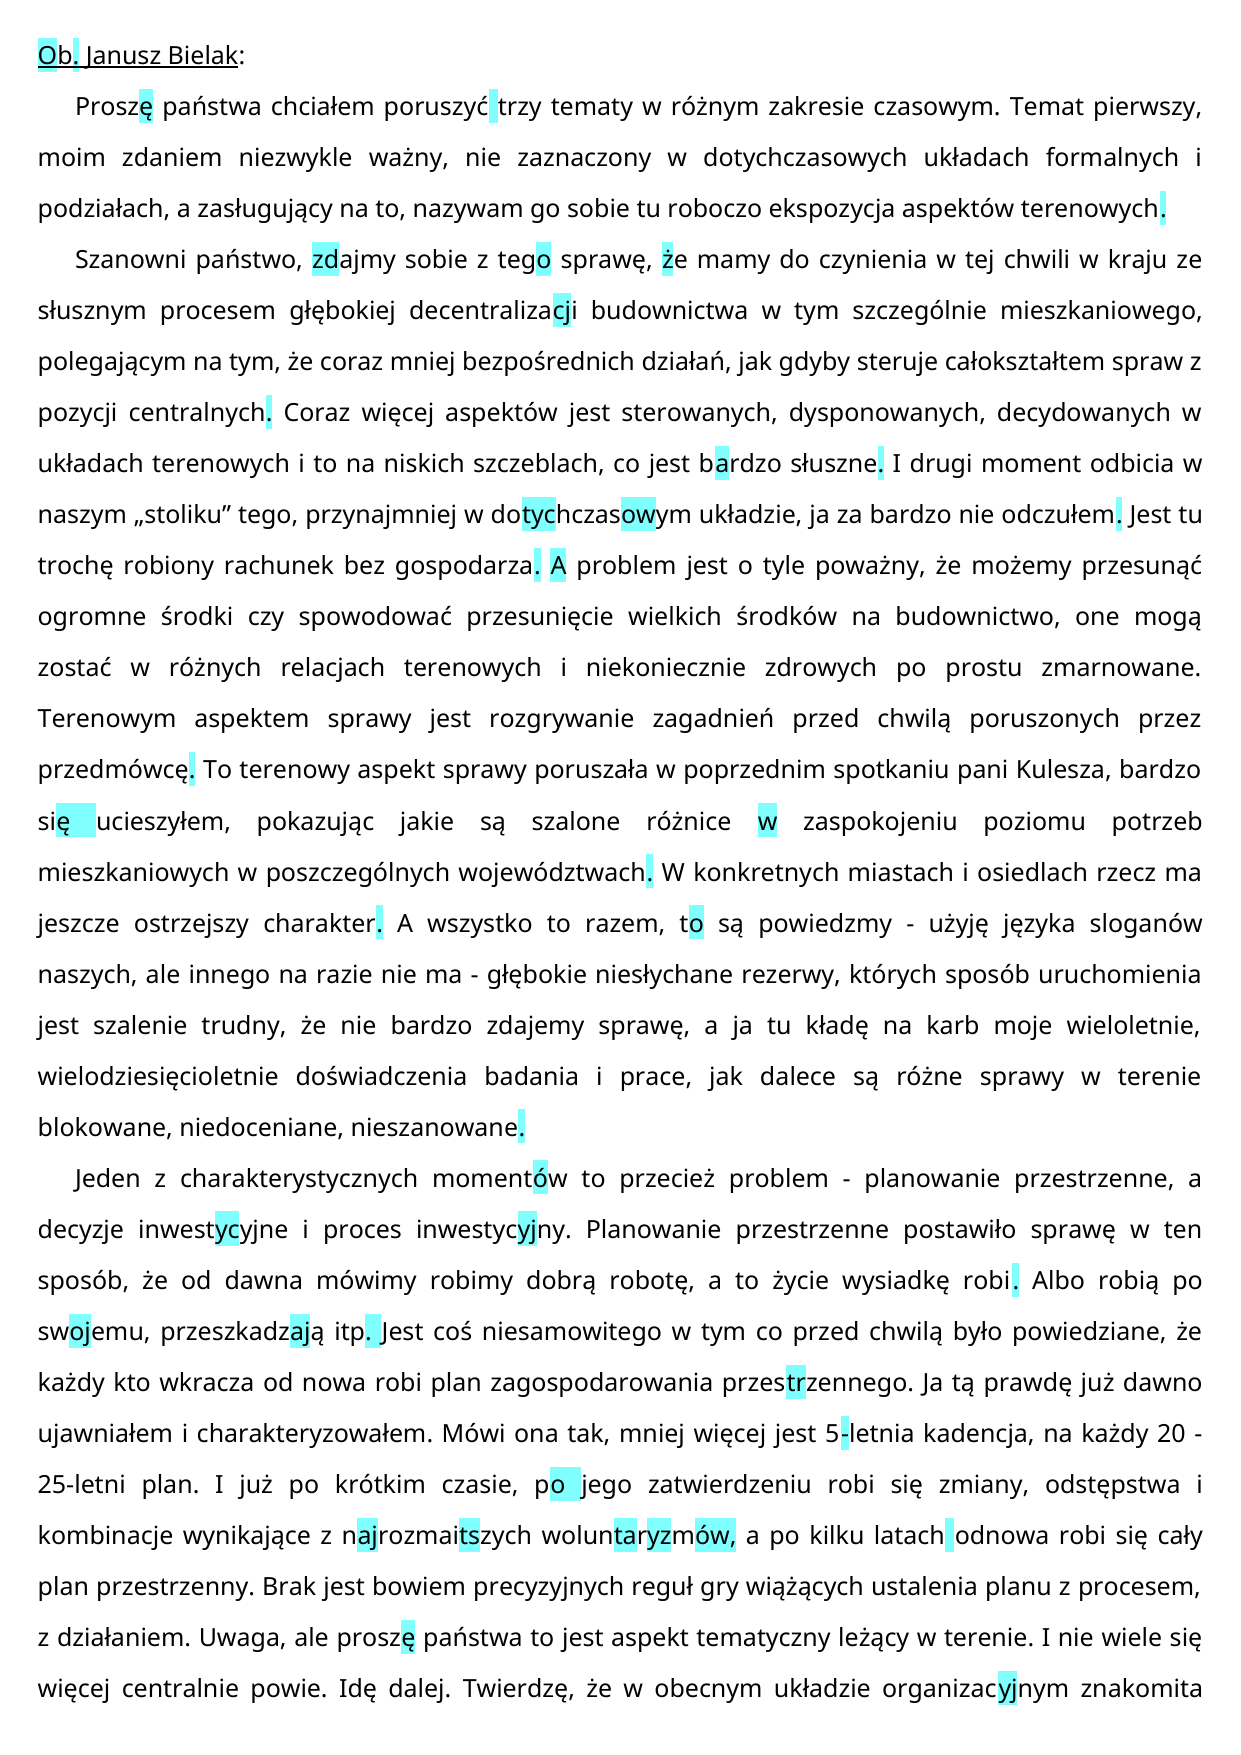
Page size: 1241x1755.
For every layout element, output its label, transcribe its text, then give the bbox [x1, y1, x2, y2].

text Szanowni państwo, zdajmy sobie z tego sprawę, że mamy do czynienia w tej chwili w kraju ze słusznym procesem głębokiej decentralizacji budownictwa w tym szczególnie mieszkaniowego, polegającym na tym, że coraz mniej bezpośrednich działań, jak gdyby steruje całokształtem spraw z pozycji centralnych. Coraz więcej aspektów jest sterowanych, dysponowanych, decydowanych w układach terenowych i to na niskich szczeblach, co jest bardzo słuszne. I drugi moment odbicia w naszym „stoliku” tego, przynajmniej w dotychczasowym układzie, ja za bardzo nie odczułem. Jest tu trochę robiony rachunek bez gospodarza. A problem jest o tyle poważny, że możemy przesunąć ogromne środki czy spowodować przesunięcie wielkich środków na budownictwo, one mogą zostać w różnych relacjach terenowych i niekoniecznie zdrowych po prostu zmarnowane. Terenowym aspektem sprawy jest rozgrywanie zagadnień przed chwilą poruszonych przez przedmówcę. To terenowy aspekt sprawy poruszała w poprzednim spotkaniu pani Kulesza, bardzo się ucieszyłem, pokazując jakie są szalone różnice w zaspokojeniu poziomu potrzeb mieszkaniowych w poszczególnych województwach. W konkretnych miastach i osiedlach rzecz ma jeszcze ostrzejszy charakter. A wszystko to razem, to są powiedzmy - użyję języka sloganów naszych, ale innego na razie nie ma - głębokie niesłychane rezerwy, których sposób uruchomienia jest szalenie trudny, że nie bardzo zdajemy sprawę, a ja tu kładę na karb moje wieloletnie, wielodziesięcioletnie doświadczenia badania i prace, jak dalece są różne sprawy w terenie blokowane, niedoceniane, nieszanowane. [37, 242, 1203, 1143]
text Ob. Janusz Bielak: [37, 37, 1203, 72]
text Proszę państwa chciałem poruszyć trzy tematy w różnym zakresie czasowym. Temat pierwszy, moim zdaniem niezwykle ważny, nie zaznaczony w dotychczasowych układach formalnych i podziałach, a zasługujący na to, nazywam go sobie tu roboczo ekspozycja aspektów terenowych. [37, 88, 1203, 225]
text Jeden z charakterystycznych momentów to przecież problem - planowanie przestrzenne, a decyzje inwestycyjne i proces inwestycyjny. Planowanie przestrzenne postawiło sprawę w ten sposób, że od dawna mówimy robimy dobrą robotę, a to życie wysiadkę robi. Albo robią po swojemu, przeszkadzają itp. Jest coś niesamowitego w tym co przed chwilą było powiedziane, że każdy kto wkracza od nowa robi plan zagospodarowania przestrzennego. Ja tą prawdę już dawno ujawniałem i charakteryzowałem. Mówi ona tak, mniej więcej jest 5-letnia kadencja, na każdy 20 - 25-letni plan. I już po krótkim czasie, po jego zatwierdzeniu robi się zmiany, odstępstwa i kombinacje wynikające z najrozmaitszych woluntaryzmów, a po kilku latach odnowa robi się cały plan przestrzenny. Brak jest bowiem precyzyjnych reguł gry wiążących ustalenia planu z procesem, z działaniem. Uwaga, ale proszę państwa to jest aspekt tematyczny leżący w terenie. I nie wiele się więcej centralnie powie. Idę dalej. Twierdzę, że w obecnym układzie organizacyjnym znakomita [37, 1160, 1203, 1705]
